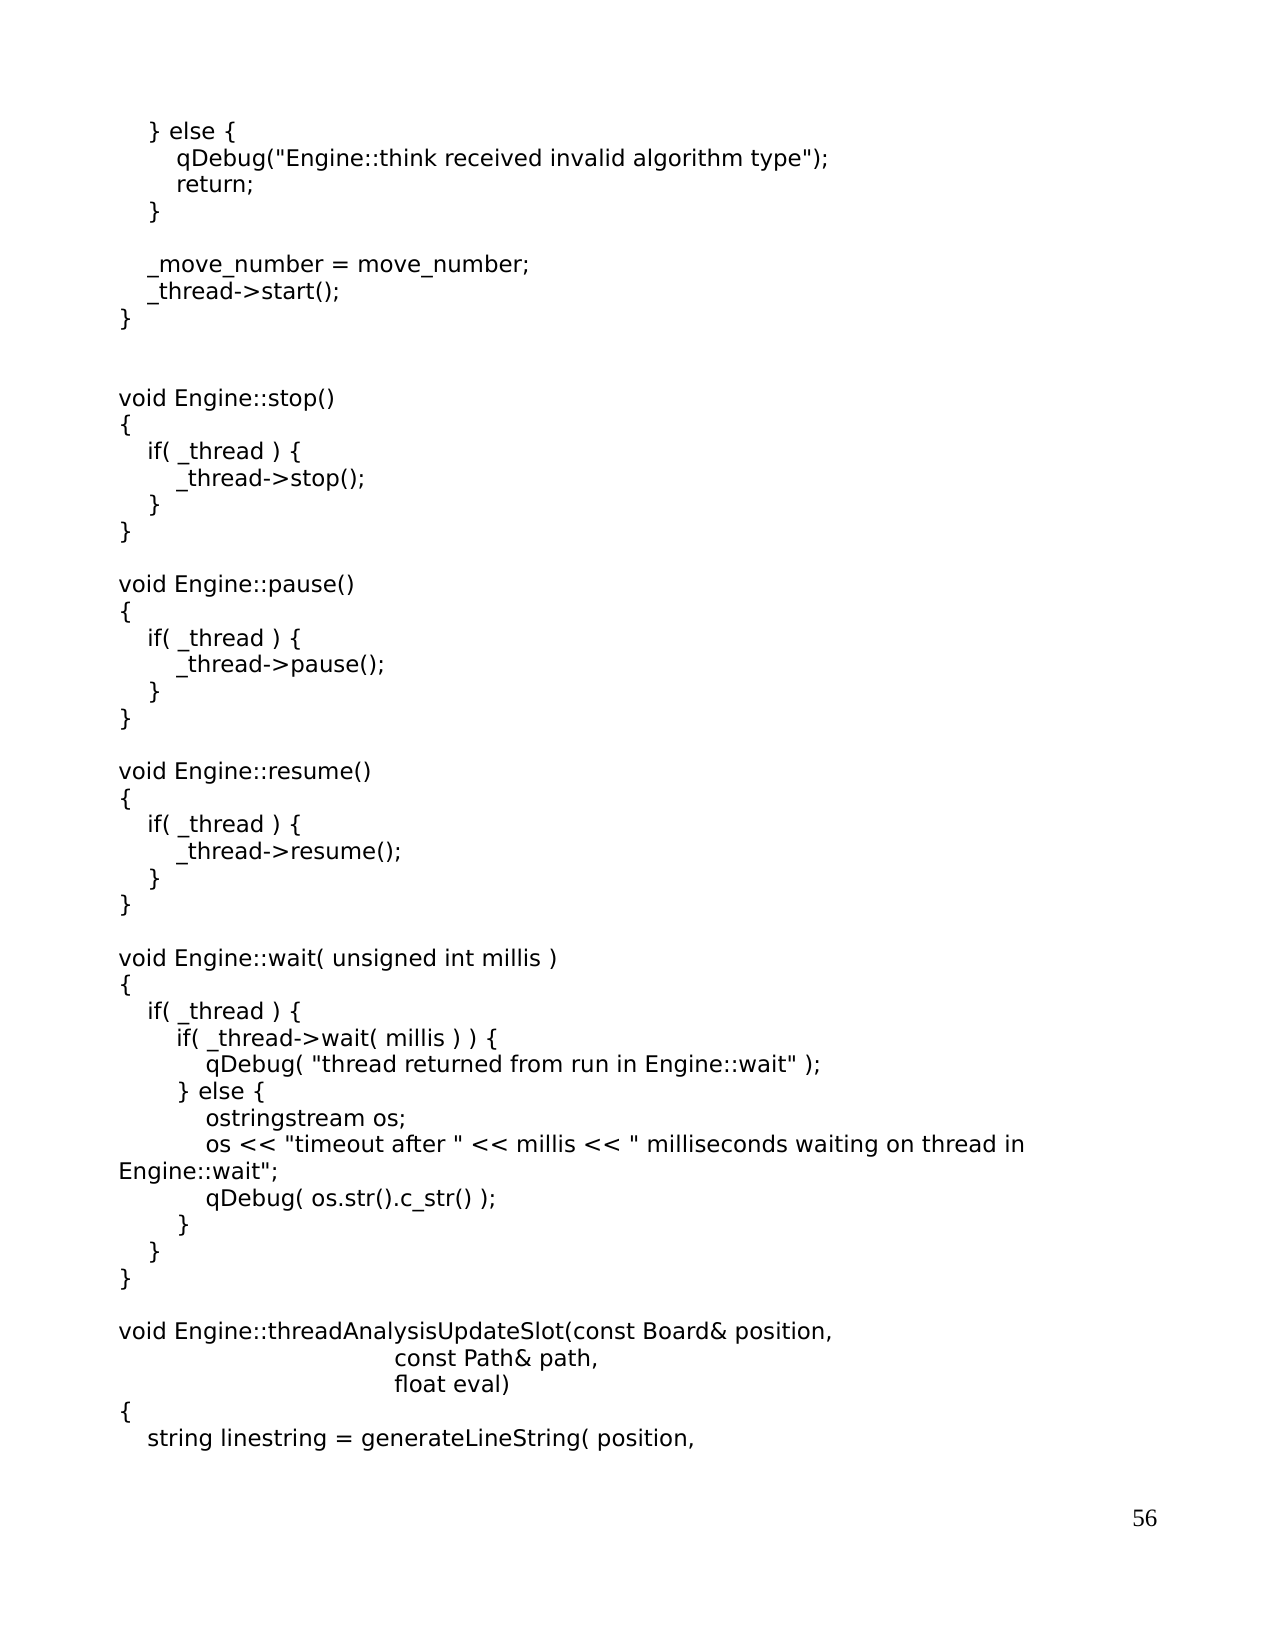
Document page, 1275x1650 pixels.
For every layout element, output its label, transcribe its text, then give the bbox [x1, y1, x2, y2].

text if( _thread ) { [118, 998, 1157, 1025]
text } [118, 1211, 1157, 1238]
text } else { [118, 1078, 1157, 1105]
text void Engine::resume() [118, 758, 1157, 785]
text qDebug("Engine::think received invalid algorithm type"); [118, 145, 1157, 171]
text if( _thread ) { [118, 811, 1157, 838]
text _thread->resume(); [118, 838, 1157, 865]
text } [118, 491, 1157, 518]
text { [118, 598, 1157, 625]
text qDebug( os.str().c_str() ); [118, 1185, 1157, 1211]
text _thread->pause(); [118, 651, 1157, 678]
text if( _thread ) { [118, 625, 1157, 651]
text } [118, 678, 1157, 705]
text if( _thread->wait( millis ) ) { [118, 1025, 1157, 1051]
text } [118, 865, 1157, 891]
text _thread->start(); [118, 278, 1157, 305]
text void Engine::stop() [118, 385, 1157, 411]
text string linestring = generateLineString( position, [118, 1425, 1157, 1451]
text void Engine::pause() [118, 571, 1157, 598]
text } [118, 891, 1157, 918]
text } [118, 305, 1157, 331]
text float eval) [118, 1371, 1157, 1398]
text { [118, 1398, 1157, 1425]
text { [118, 971, 1157, 998]
text } [118, 1265, 1157, 1291]
text } [118, 518, 1157, 545]
text os << "timeout after " << millis << " milliseconds waiting on thread in Engine::wait"; [118, 1131, 1157, 1185]
text { [118, 411, 1157, 438]
text void Engine::threadAnalysisUpdateSlot(const Board& position, [118, 1318, 1157, 1345]
text { [118, 785, 1157, 811]
text void Engine::wait( unsigned int millis ) [118, 945, 1157, 971]
text _move_number = move_number; [118, 251, 1157, 278]
text } [118, 705, 1157, 731]
text return; [118, 171, 1157, 198]
text } [118, 198, 1157, 225]
text const Path& path, [118, 1345, 1157, 1371]
text qDebug( "thread returned from run in Engine::wait" ); [118, 1051, 1157, 1078]
text _thread->stop(); [118, 465, 1157, 491]
text } [118, 1238, 1157, 1265]
text ostringstream os; [118, 1105, 1157, 1131]
text } else { [118, 118, 1157, 145]
text if( _thread ) { [118, 438, 1157, 465]
